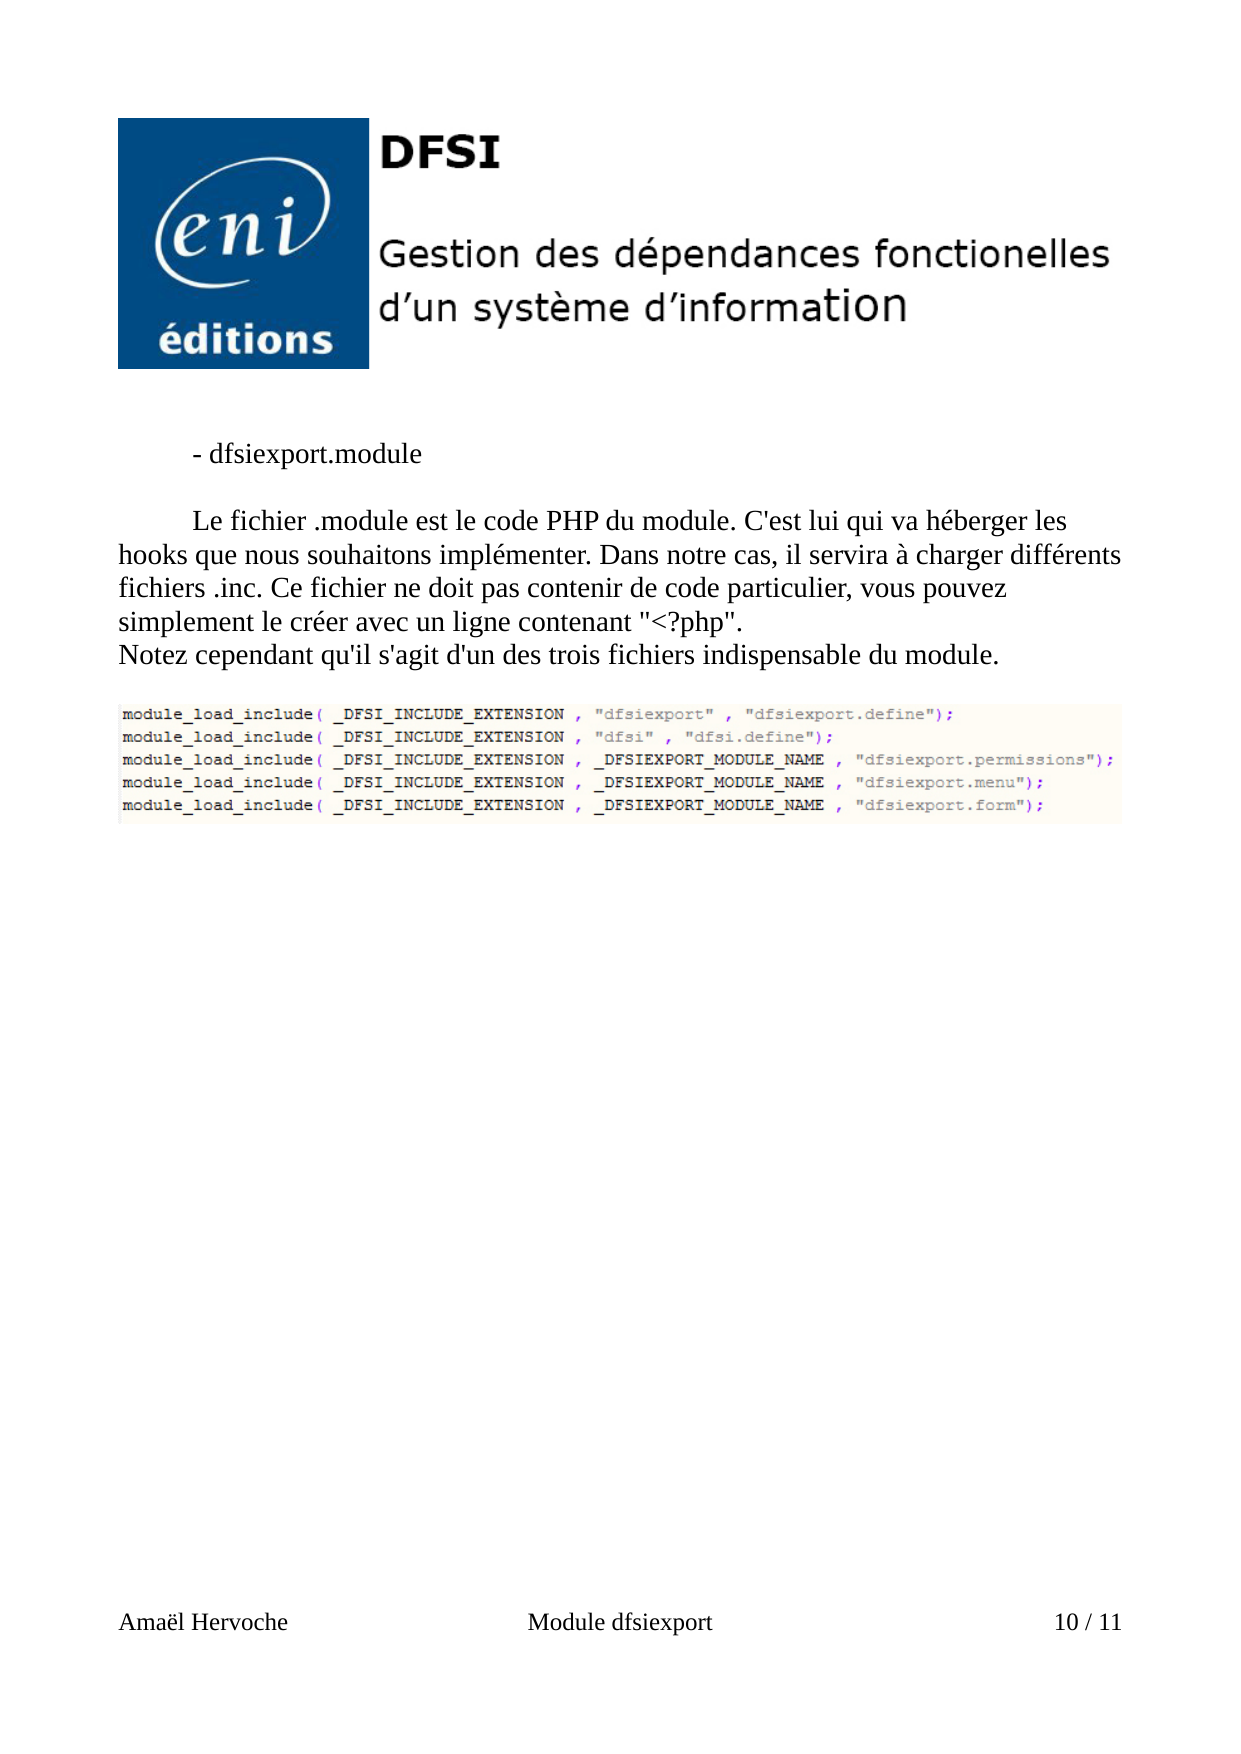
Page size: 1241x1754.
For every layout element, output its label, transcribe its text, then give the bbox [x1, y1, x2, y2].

picture [118, 118, 1123, 369]
text - dfsiexport.module [118, 436, 1122, 470]
picture [118, 704, 1123, 824]
text Le fichier .module est le code PHP du module. C'est lui qui va héberger les hooks que nous souhaitons implémenter. Dans notre cas, il servira à charger différents fichiers .inc. Ce fichier ne doit pas contenir de code particulier, vous pouvez simplement le créer avec un ligne contenant "<?php". [118, 503, 1122, 637]
text Notez cependant qu'il s'agit d'un des trois fichiers indispensable du module. [118, 637, 1122, 671]
